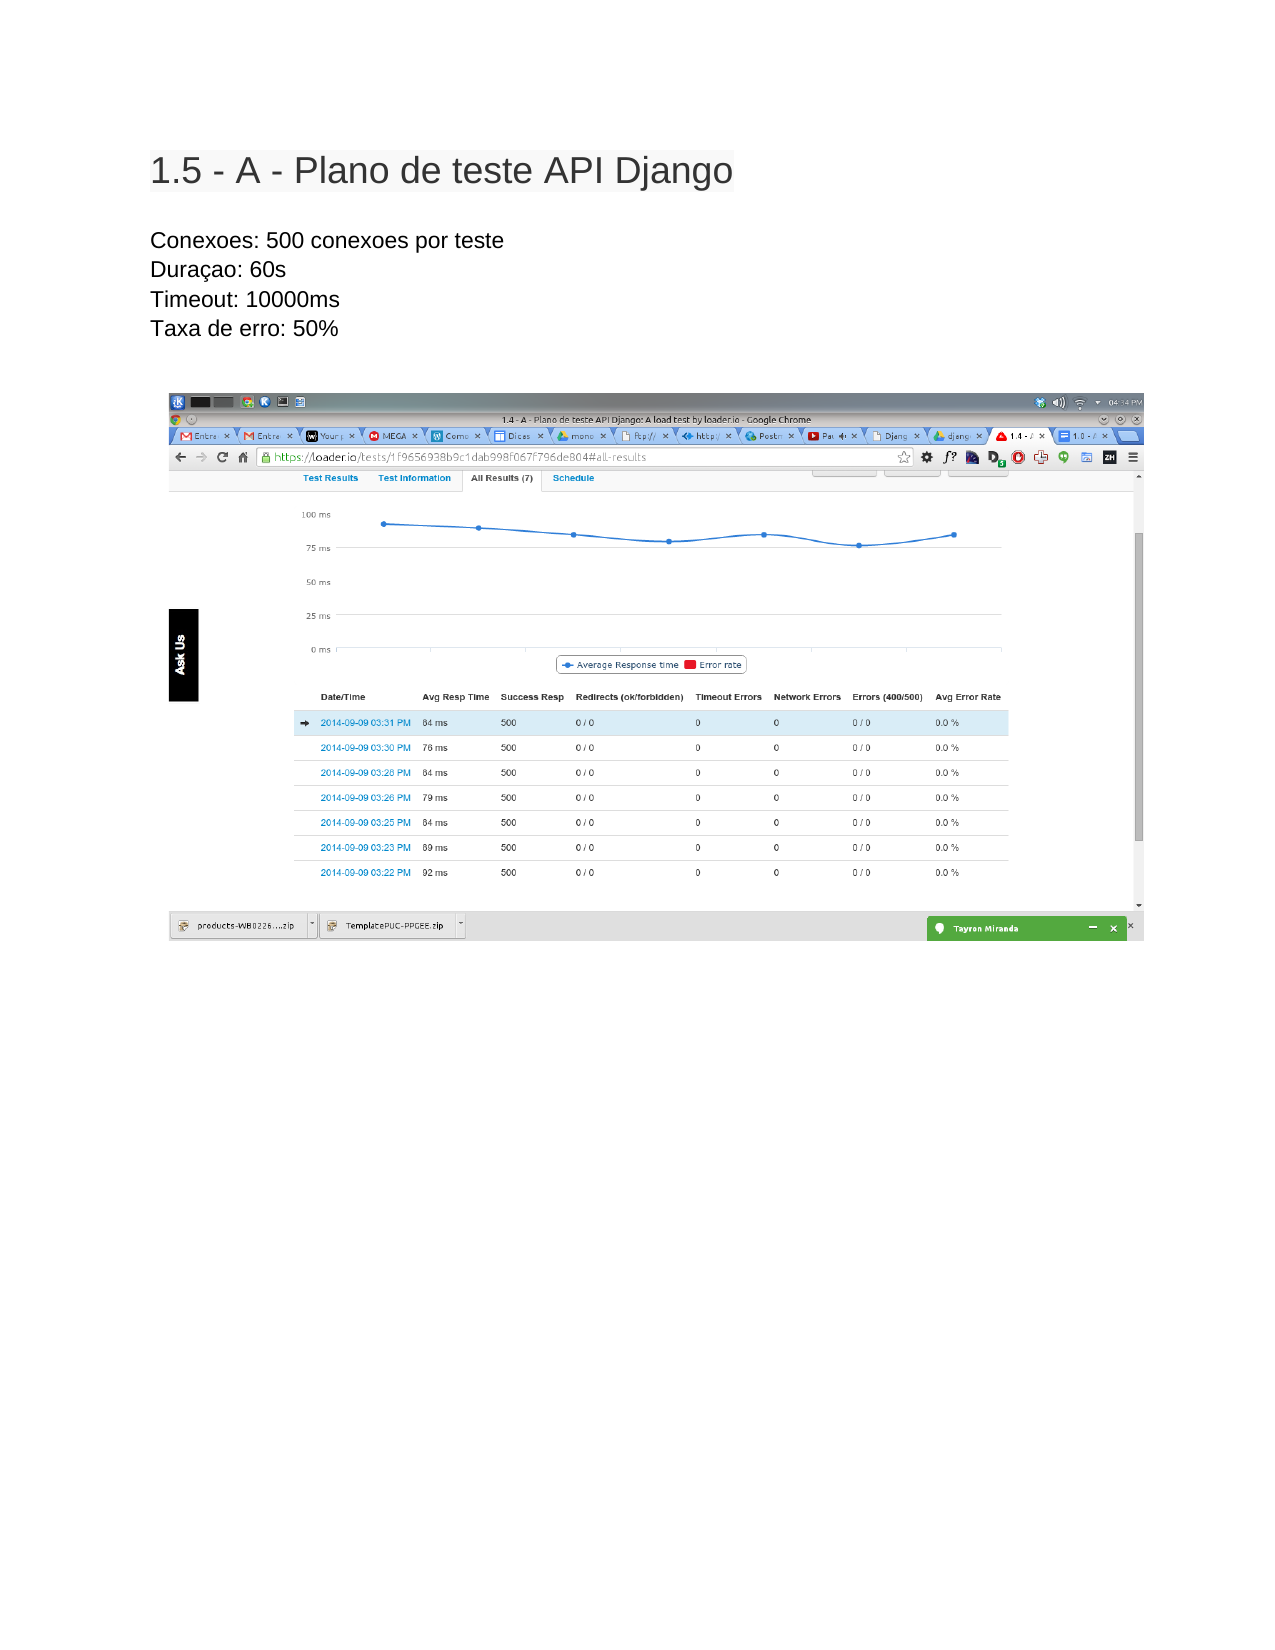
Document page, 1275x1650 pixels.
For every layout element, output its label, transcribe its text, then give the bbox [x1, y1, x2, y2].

text 1.5 - A - Plano de teste API Django [150, 150, 1125, 192]
text Conexoes: 500 conexoes por teste [150, 227, 1125, 253]
picture [168, 393, 1144, 941]
text Duraçao: 60s [150, 257, 1125, 282]
text Timeout: 10000ms [150, 286, 1125, 312]
text Taxa de erro: 50% [150, 316, 1125, 341]
